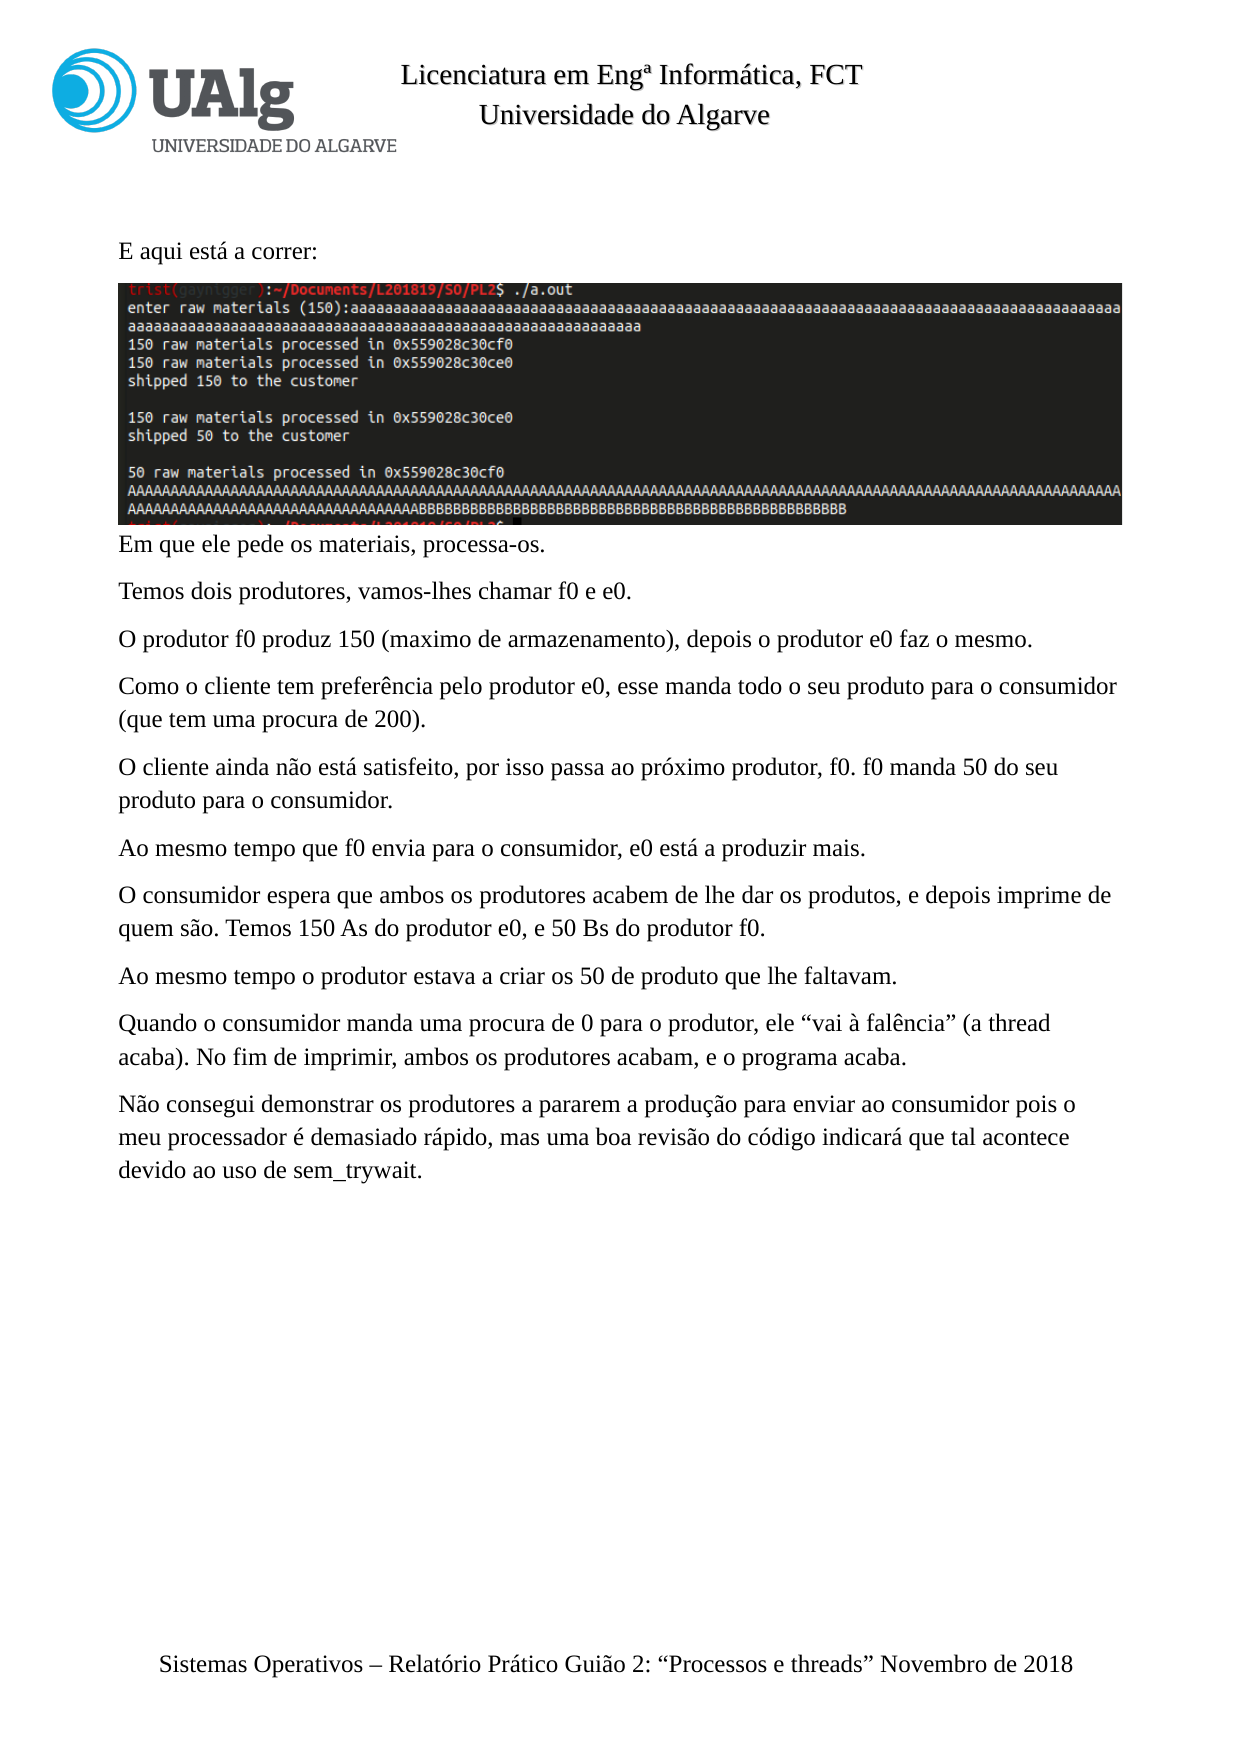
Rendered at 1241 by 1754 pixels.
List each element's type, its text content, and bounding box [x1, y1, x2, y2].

text Temos dois produtores, vamos-lhes chamar f0 e e0. [118, 576, 1122, 605]
text E aqui está a correr: [118, 236, 1122, 265]
text O produtor f0 produz 150 (maximo de armazenamento), depois o produtor e0 faz o mesmo. [118, 624, 1122, 653]
text O cliente ainda não está satisfeito, por isso passa ao próximo produtor, f0. f0 manda 50 do seu produto para o consumidor. [118, 752, 1122, 814]
text Ao mesmo tempo que f0 envia para o consumidor, e0 está a produzir mais. [118, 833, 1122, 861]
text Ao mesmo tempo o produtor estava a criar os 50 de produto que lhe faltavam. [118, 961, 1122, 990]
text Quando o consumidor manda uma procura de 0 para o produtor, ele “vai à falência” (a thread acaba). No fim de imprimir, ambos os produtores acabam, e o programa acaba. [118, 1008, 1122, 1070]
text Em que ele pede os materiais, processa-os. [118, 525, 1122, 557]
text Como o cliente tem preferência pelo produtor e0, esse manda todo o seu produto para o consumidor (que tem uma procura de 200). [118, 671, 1122, 733]
text O consumidor espera que ambos os produtores acabem de lhe dar os produtos, e depois imprime de quem são. Temos 150 As do produtor e0, e 50 Bs do produtor f0. [118, 880, 1122, 942]
picture [118, 283, 1123, 525]
text Não consegui demonstrar os produtores a pararem a produção para enviar ao consumidor pois o meu processador é demasiado rápido, mas uma boa revisão do código indicará que tal acontece devido ao uso de sem_trywait. [118, 1089, 1122, 1184]
picture [40, 36, 397, 153]
